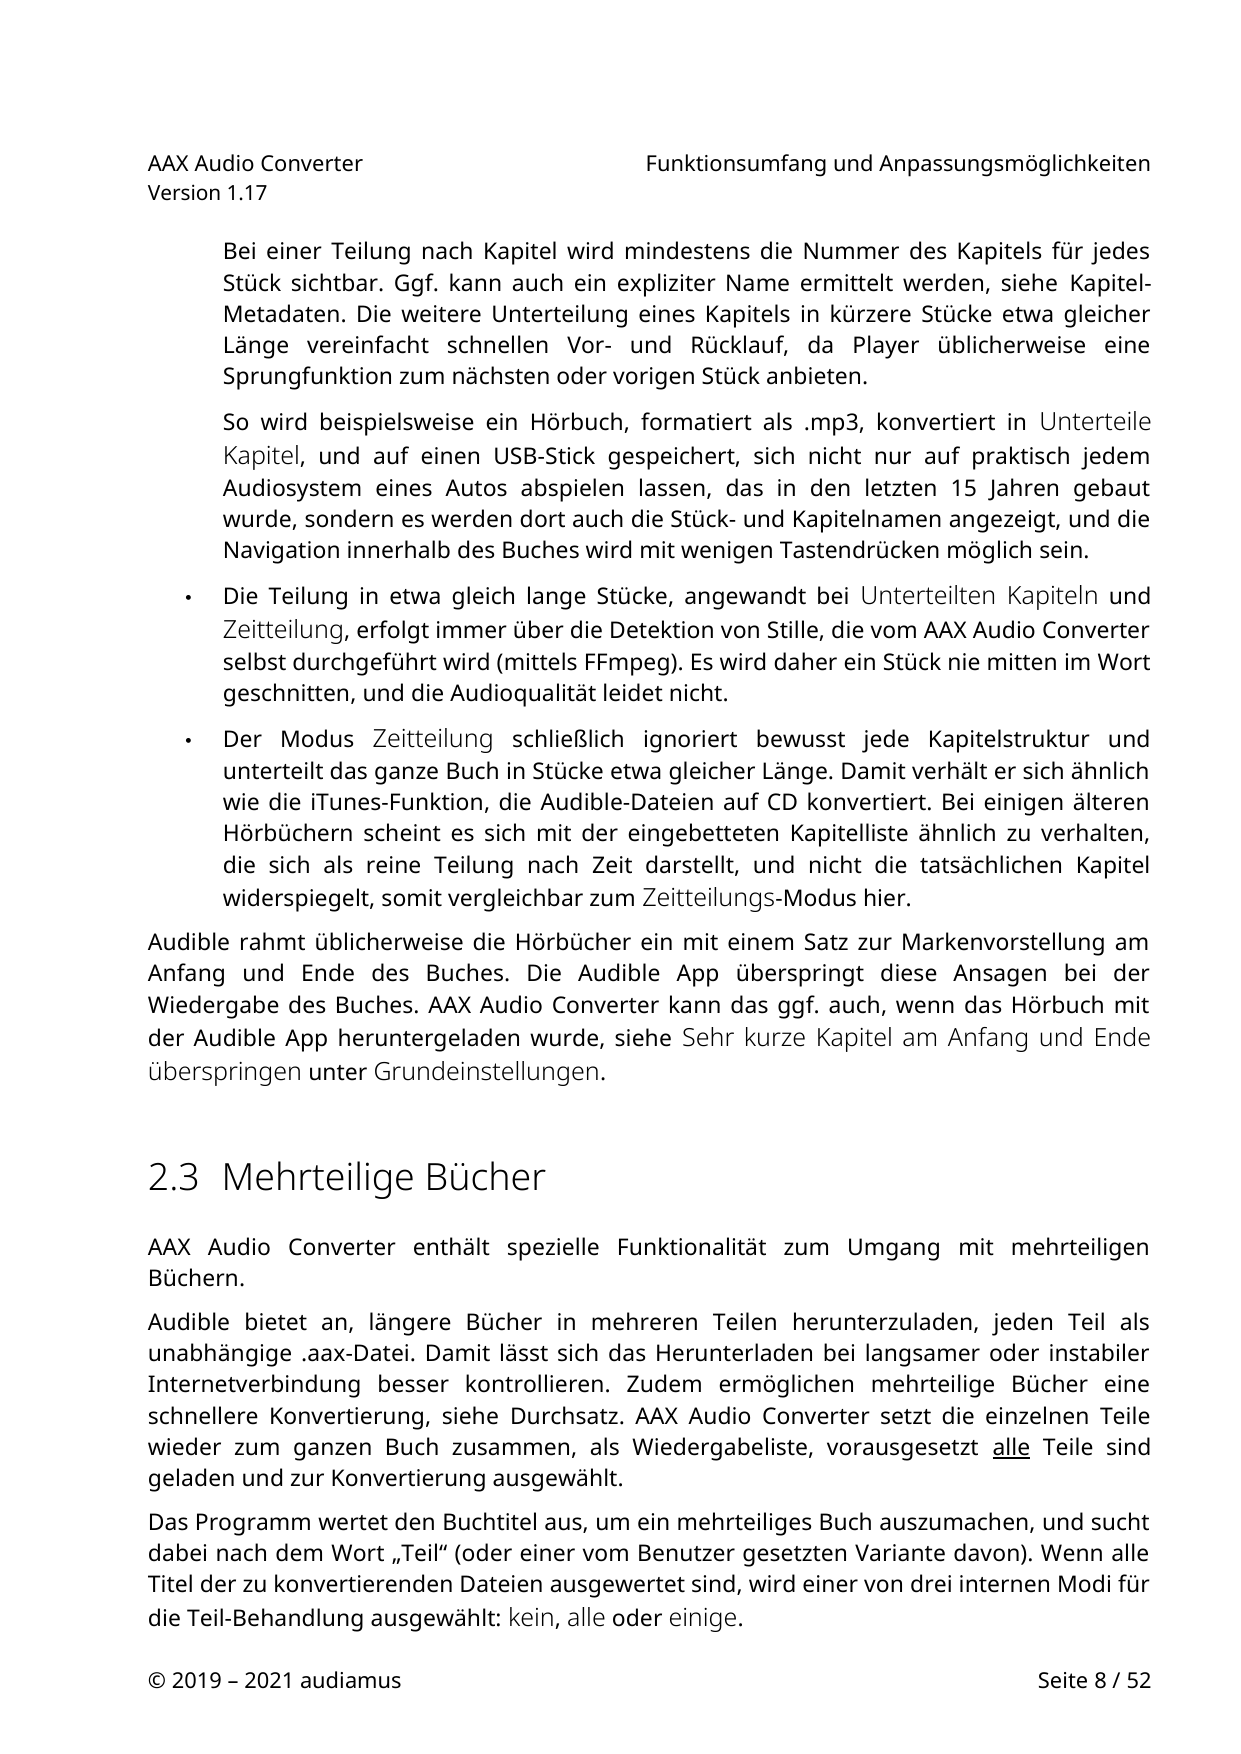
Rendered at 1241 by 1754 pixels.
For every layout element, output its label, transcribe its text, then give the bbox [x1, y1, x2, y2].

list Bei einer Teilung nach Kapitel wird mindestens die Nummer des Kapitels für jedes Stück sichtbar. Ggf. kann auch ein expliziter Name ermittelt werden, siehe Kapitel-Metadaten. Die weitere Unterteilung eines Kapitels in kürzere Stücke etwa gleicher Länge vereinfacht schnellen Vor- und Rücklauf, da Player üblicherweise eine Sprungfunktion zum nächsten oder vorigen Stück anbieten. [185, 235, 1152, 392]
text Audible rahmt üblicherweise die Hörbücher ein mit einem Satz zur Markenvorstellung am Anfang und Ende des Buches. Die Audible App überspringt diese Ansagen bei der Wiedergabe des Buches. AAX Audio Converter kann das ggf. auch, wenn das Hörbuch mit der Audible App heruntergeladen wurde, siehe Sehr kurze Kapitel am Anfang und Ende überspringen unter Grundeinstellungen. [148, 926, 1152, 1088]
subtitle Mehrteilige Bücher [148, 1150, 1152, 1201]
list Die Teilung in etwa gleich lange Stücke, angewandt bei Unterteilten Kapiteln und Zeitteilung, erfolgt immer über die Detektion von Stille, die vom AAX Audio Converter selbst durchgeführt wird (mittels FFmpeg). Es wird daher ein Stück nie mitten im Wort geschnitten, und die Audioqualität leidet nicht. [185, 578, 1152, 708]
list So wird beispielsweise ein Hörbuch, formatiert als .mp3, konvertiert in Unterteile Kapitel, und auf einen USB-Stick gespeichert, sich nicht nur auf praktisch jedem Audiosystem eines Autos abspielen lassen, das in den letzten 15 Jahren gebaut wurde, sondern es werden dort auch die Stück- und Kapitelnamen angezeigt, und die Navigation innerhalb des Buches wird mit wenigen Tastendrücken möglich sein. [185, 404, 1152, 566]
text AAX Audio Converter enthält spezielle Funktionalität zum Umgang mit mehrteiligen Büchern. [148, 1231, 1152, 1293]
text Audible bietet an, längere Bücher in mehreren Teilen herunterzuladen, jeden Teil als unabhängige .aax-Datei. Damit lässt sich das Herunterladen bei langsamer oder instabiler Internetverbindung besser kontrollieren. Zudem ermöglichen mehrteilige Bücher eine schnellere Konvertierung, siehe Durchsatz. AAX Audio Converter setzt die einzelnen Teile wieder zum ganzen Buch zusammen, als Wiedergabeliste, vorausgesetzt alle Teile sind geladen und zur Konvertierung ausgewählt. [148, 1306, 1152, 1493]
list Der Modus Zeitteilung schließlich ignoriert bewusst jede Kapitelstruktur und unterteilt das ganze Buch in Stücke etwa gleicher Länge. Damit verhält er sich ähnlich wie die iTunes-Funktion, die Audible-Dateien auf CD konvertiert. Bei einigen älteren Hörbüchern scheint es sich mit der eingebetteten Kapitelliste ähnlich zu verhalten, die sich als reine Teilung nach Zeit darstellt, und nicht die tatsächlichen Kapitel widerspiegelt, somit vergleichbar zum Zeitteilungs-Modus hier. [185, 721, 1152, 914]
text Das Programm wertet den Buchtitel aus, um ein mehrteiliges Buch auszumachen, und sucht dabei nach dem Wort „Teil“ (oder einer vom Benutzer gesetzten Variante davon). Wenn alle Titel der zu konvertierenden Dateien ausgewertet sind, wird einer von drei internen Modi für die Teil-Behandlung ausgewählt: kein, alle oder einige. [148, 1506, 1152, 1633]
